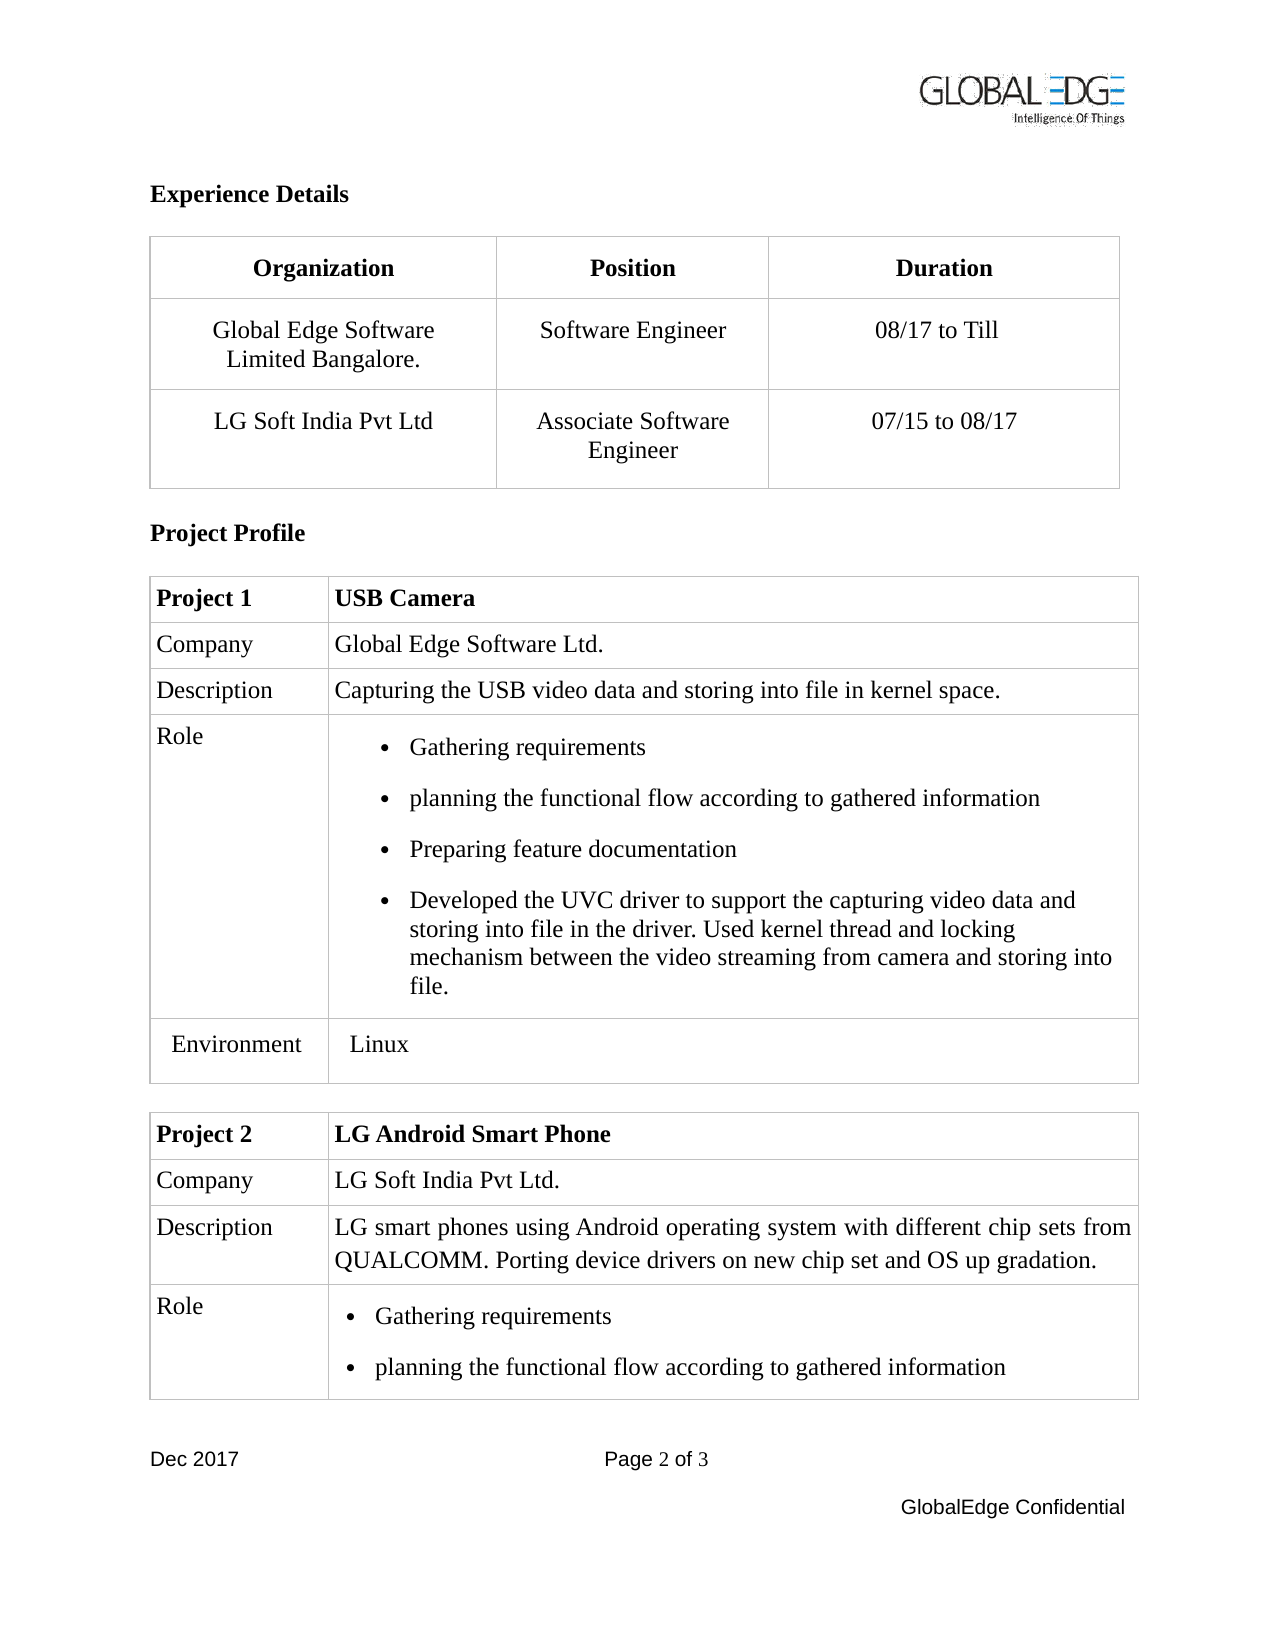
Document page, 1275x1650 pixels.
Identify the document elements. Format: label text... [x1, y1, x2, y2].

table_cell LG Soft India Pvt Ltd [151, 390, 496, 488]
table_cell LG smart phones using Android operating system with different chip sets from QUALCOMM. Porting device drivers on new chip set and OS up gradation. [329, 1206, 1138, 1284]
table_cell Gathering requirements planning the functional flow according to gathered information Preparing feature documentation Developed the UVC driver to support the capturing video data and storing into file in the driver. Used kernel thread and locking mechanism between the video streaming from camera and storing into file. [329, 715, 1138, 1018]
table_cell Linux [329, 1019, 1138, 1082]
table_header Organization [151, 237, 496, 298]
table_cell Capturing the USB video data and storing into file in kernel space. [329, 669, 1138, 714]
table_header LG Android Smart Phone [329, 1113, 1138, 1158]
table_cell Description [151, 1206, 328, 1284]
table_cell Description [151, 669, 328, 714]
table_cell Global Edge Software Limited Bangalore. [151, 299, 496, 389]
table_header Position [497, 237, 768, 298]
table_cell 08/17 to Till [769, 299, 1119, 389]
table_cell Environment [151, 1019, 328, 1082]
table_cell Software Engineer [497, 299, 768, 389]
table_cell Global Edge Software Ltd. [329, 623, 1138, 668]
table_cell LG Soft India Pvt Ltd. [329, 1160, 1138, 1204]
table_cell 07/15 to 08/17 [769, 390, 1119, 488]
table_cell Associate Software Engineer [497, 390, 768, 488]
table_cell Company [151, 1160, 328, 1204]
table_header Project 1 [151, 577, 328, 622]
table_header USB Camera [329, 577, 1138, 622]
table_cell Company [151, 623, 328, 668]
text Project Profile [150, 518, 1125, 547]
text Experience Details [150, 179, 1125, 207]
table_cell Role [151, 715, 328, 1018]
table_cell Role [151, 1285, 328, 1399]
table_header Duration [769, 237, 1119, 298]
table_cell Gathering requirements planning the functional flow according to gathered information Preparing feature documentation Porting the Touch driver [329, 1285, 1138, 1399]
table_header Project 2 [151, 1113, 328, 1158]
